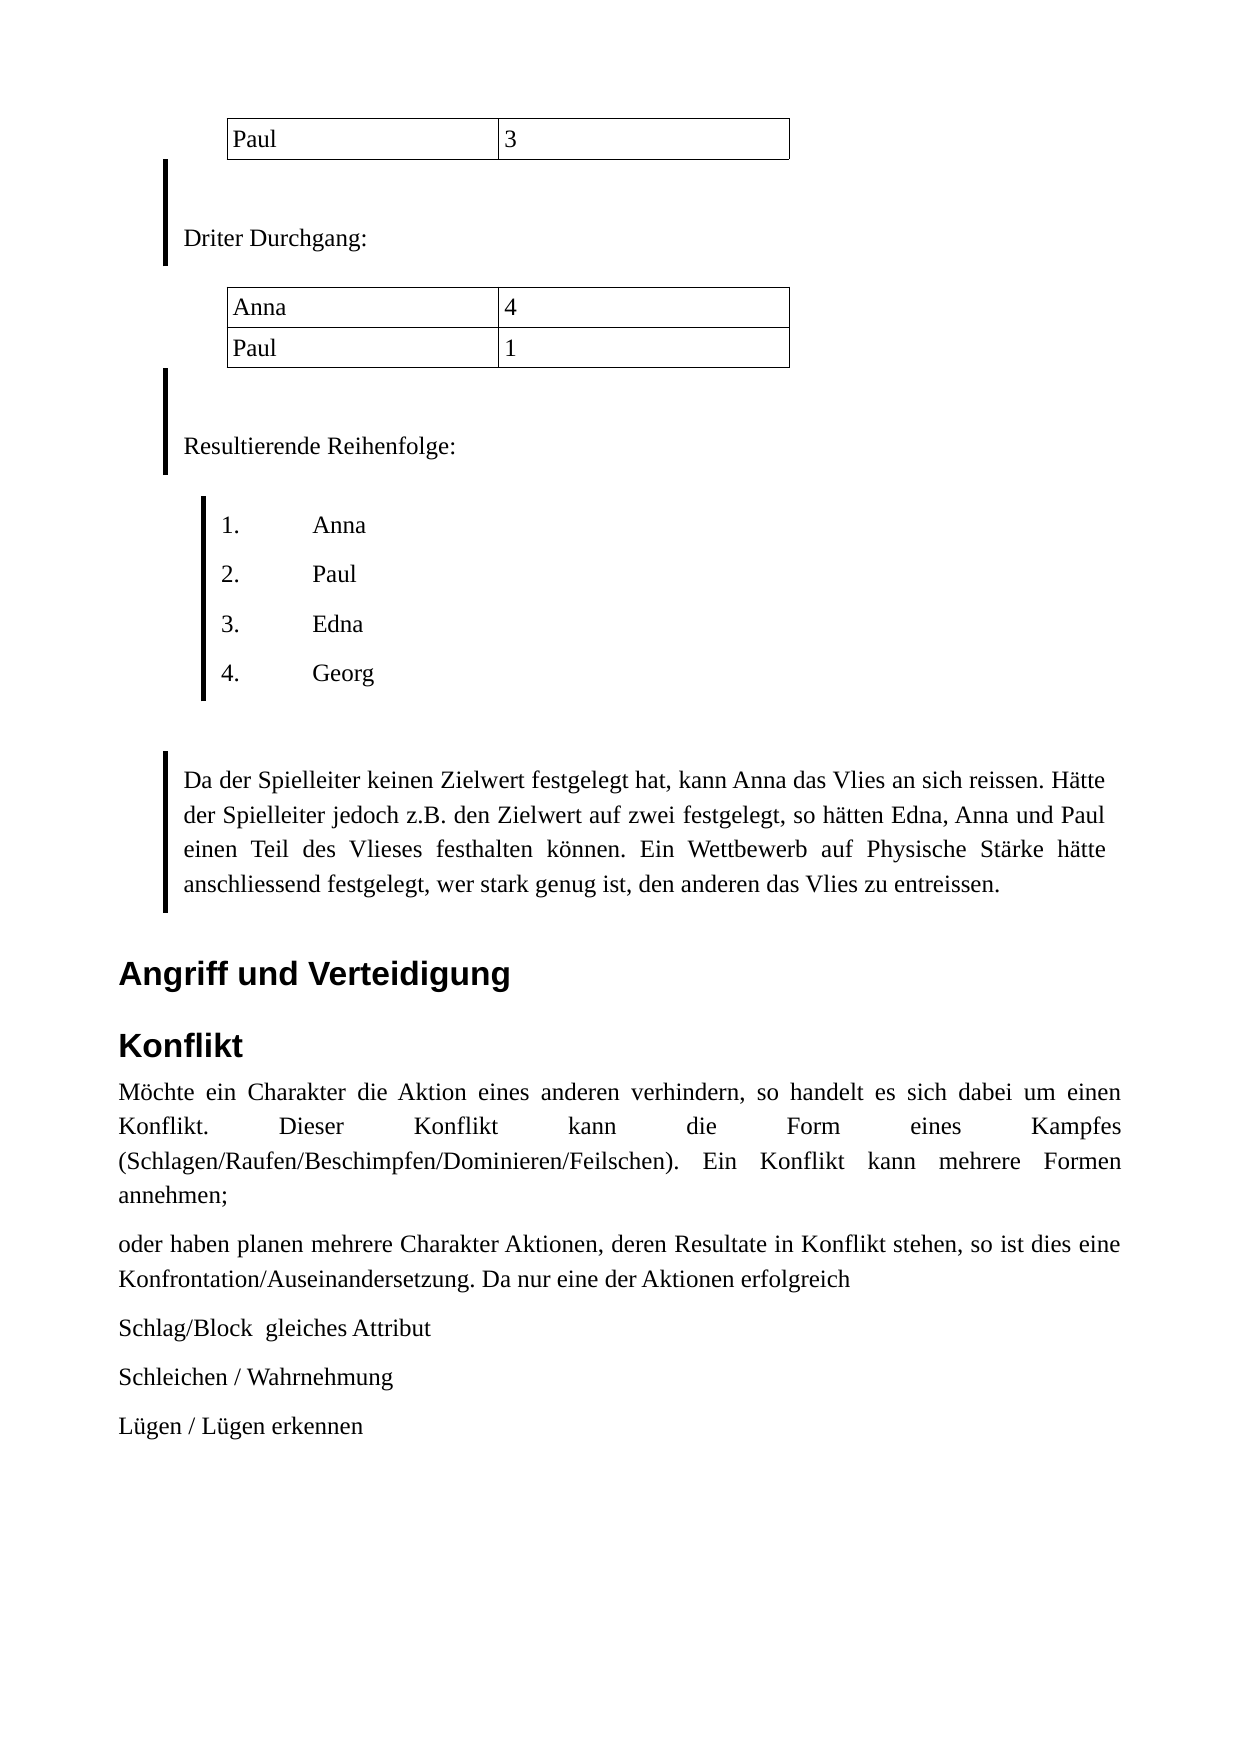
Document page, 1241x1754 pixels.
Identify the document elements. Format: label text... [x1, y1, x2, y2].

table_cell 1 [499, 328, 789, 367]
text Schlag/Block gleiches Attribut [118, 1313, 1122, 1342]
text Möchte ein Charakter die Aktion eines anderen verhindern, so handelt es sich dabei um einen Konflikt. Dieser Konflikt kann die Form eines Kampfes (Schlagen/Raufen/Beschimpfen/Dominieren/Feilschen). Ein Konflikt kann mehrere Formen annehmen; [118, 1077, 1122, 1209]
table_cell Paul [228, 119, 498, 158]
list Edna [206, 594, 1122, 637]
list Anna [206, 496, 1122, 539]
text Da der Spielleiter keinen Zielwert festgelegt hat, kann Anna das Vlies an sich reissen. Hätte der Spielleiter jedoch z.B. den Zielwert auf zwei festgelegt, so hätten Edna, Anna und Paul einen Teil des Vlieses festhalten können. Ein Wettbewerb auf Physische Stärke hätte anschliessend festgelegt, wer stark genug ist, den anderen das Vlies zu entreissen. [168, 751, 1122, 913]
subtitle Angriff und Verteidigung [118, 954, 1122, 992]
text Lügen / Lügen erkennen [118, 1411, 1122, 1440]
text oder haben planen mehrere Charakter Aktionen, deren Resultate in Konflikt stehen, so ist dies eine Konfrontation/Auseinandersetzung. Da nur eine der Aktionen erfolgreich [118, 1229, 1122, 1293]
list Paul [206, 544, 1122, 588]
table_cell Paul [228, 328, 498, 367]
list Georg [206, 643, 1122, 701]
table_header Anna [228, 288, 498, 327]
text Driter Durchgang: [168, 208, 1122, 266]
table_cell 3 [499, 119, 789, 158]
text Schleichen / Wahrnehmung [118, 1362, 1122, 1391]
table_header 4 [499, 288, 789, 327]
subtitle Konflikt [118, 1026, 1122, 1064]
text Resultierende Reihenfolge: [168, 416, 1122, 475]
